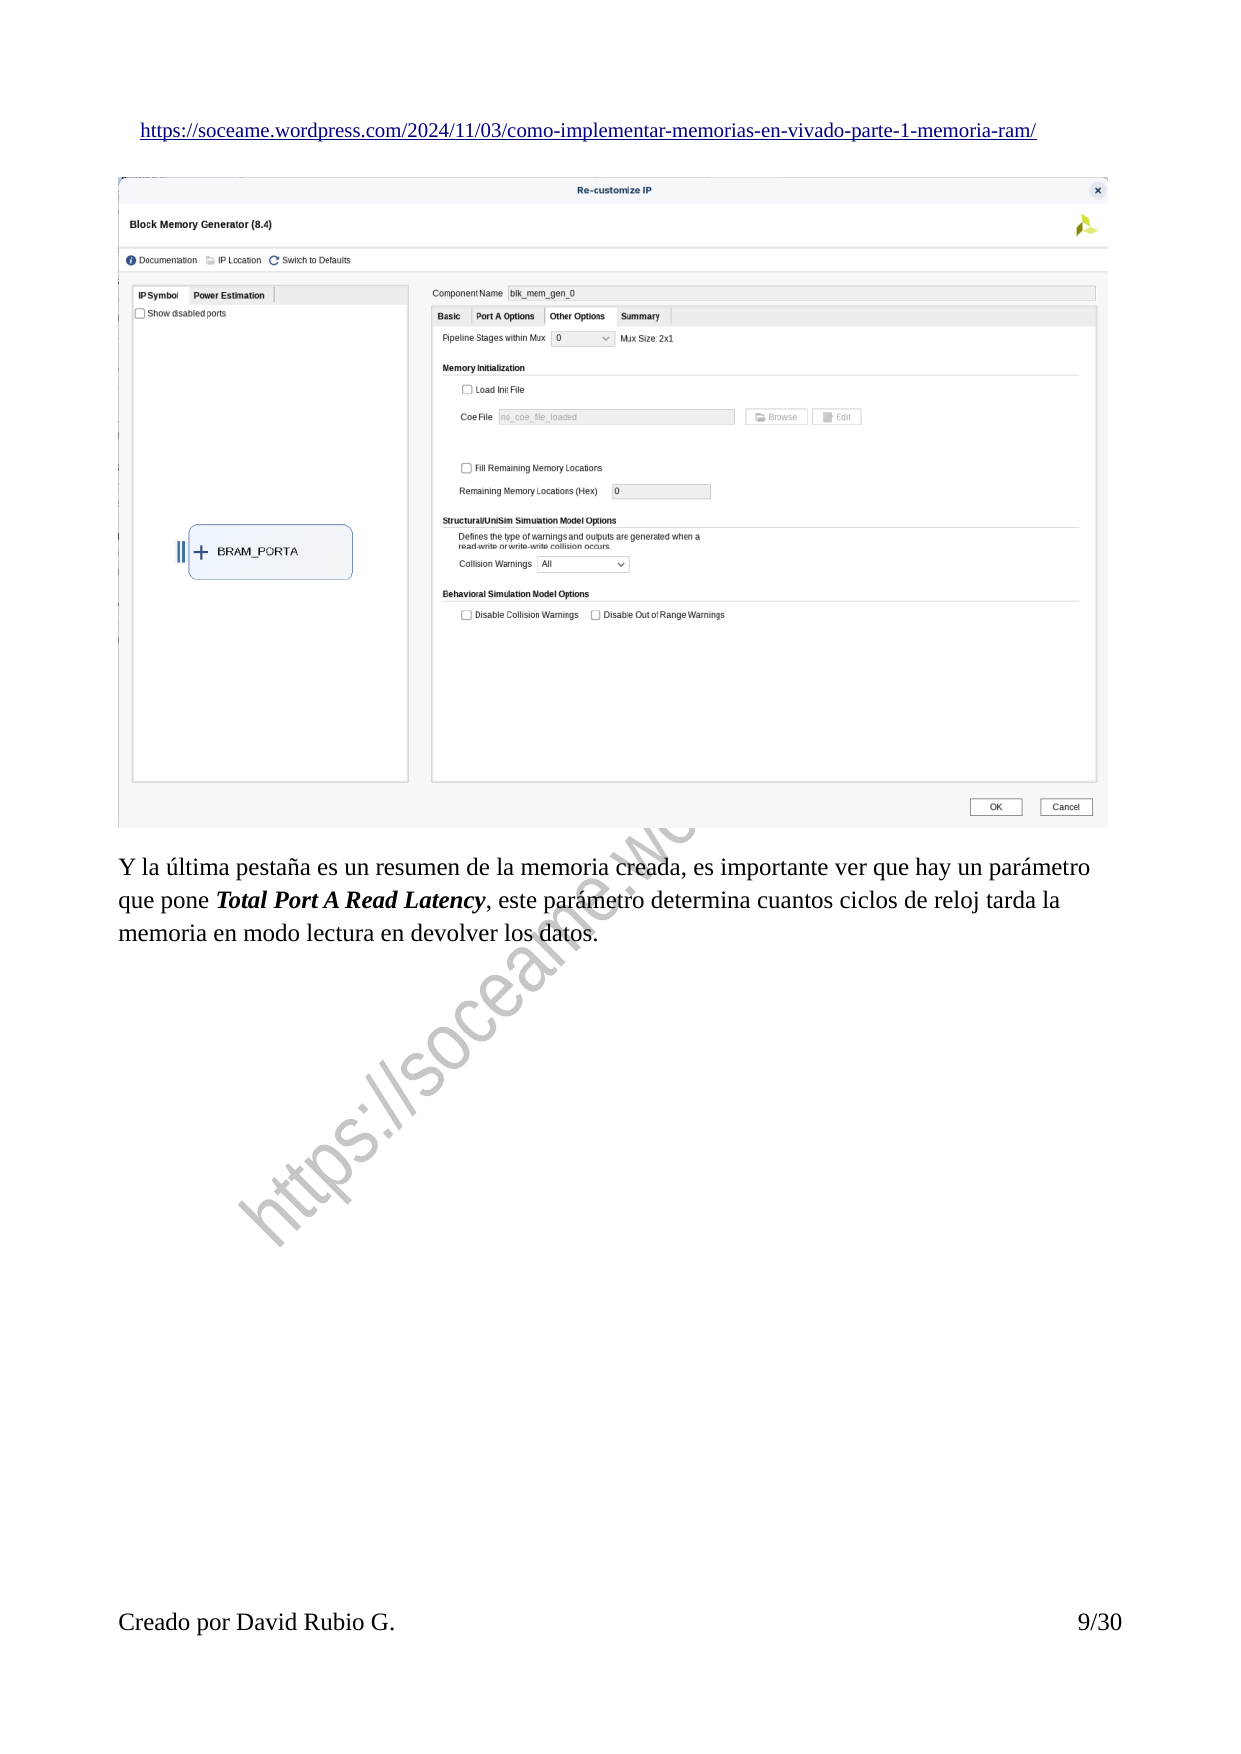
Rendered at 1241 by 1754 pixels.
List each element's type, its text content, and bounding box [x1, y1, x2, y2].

text Y la última pestaña es un resumen de la memoria creada, es importante ver que hay un parámetro que pone Total Port A Read Latency, este parámetro determina cuantos ciclos de reloj tarda la memoria en modo lectura en devolver los datos. [118, 852, 1122, 947]
picture [118, 177, 1108, 828]
